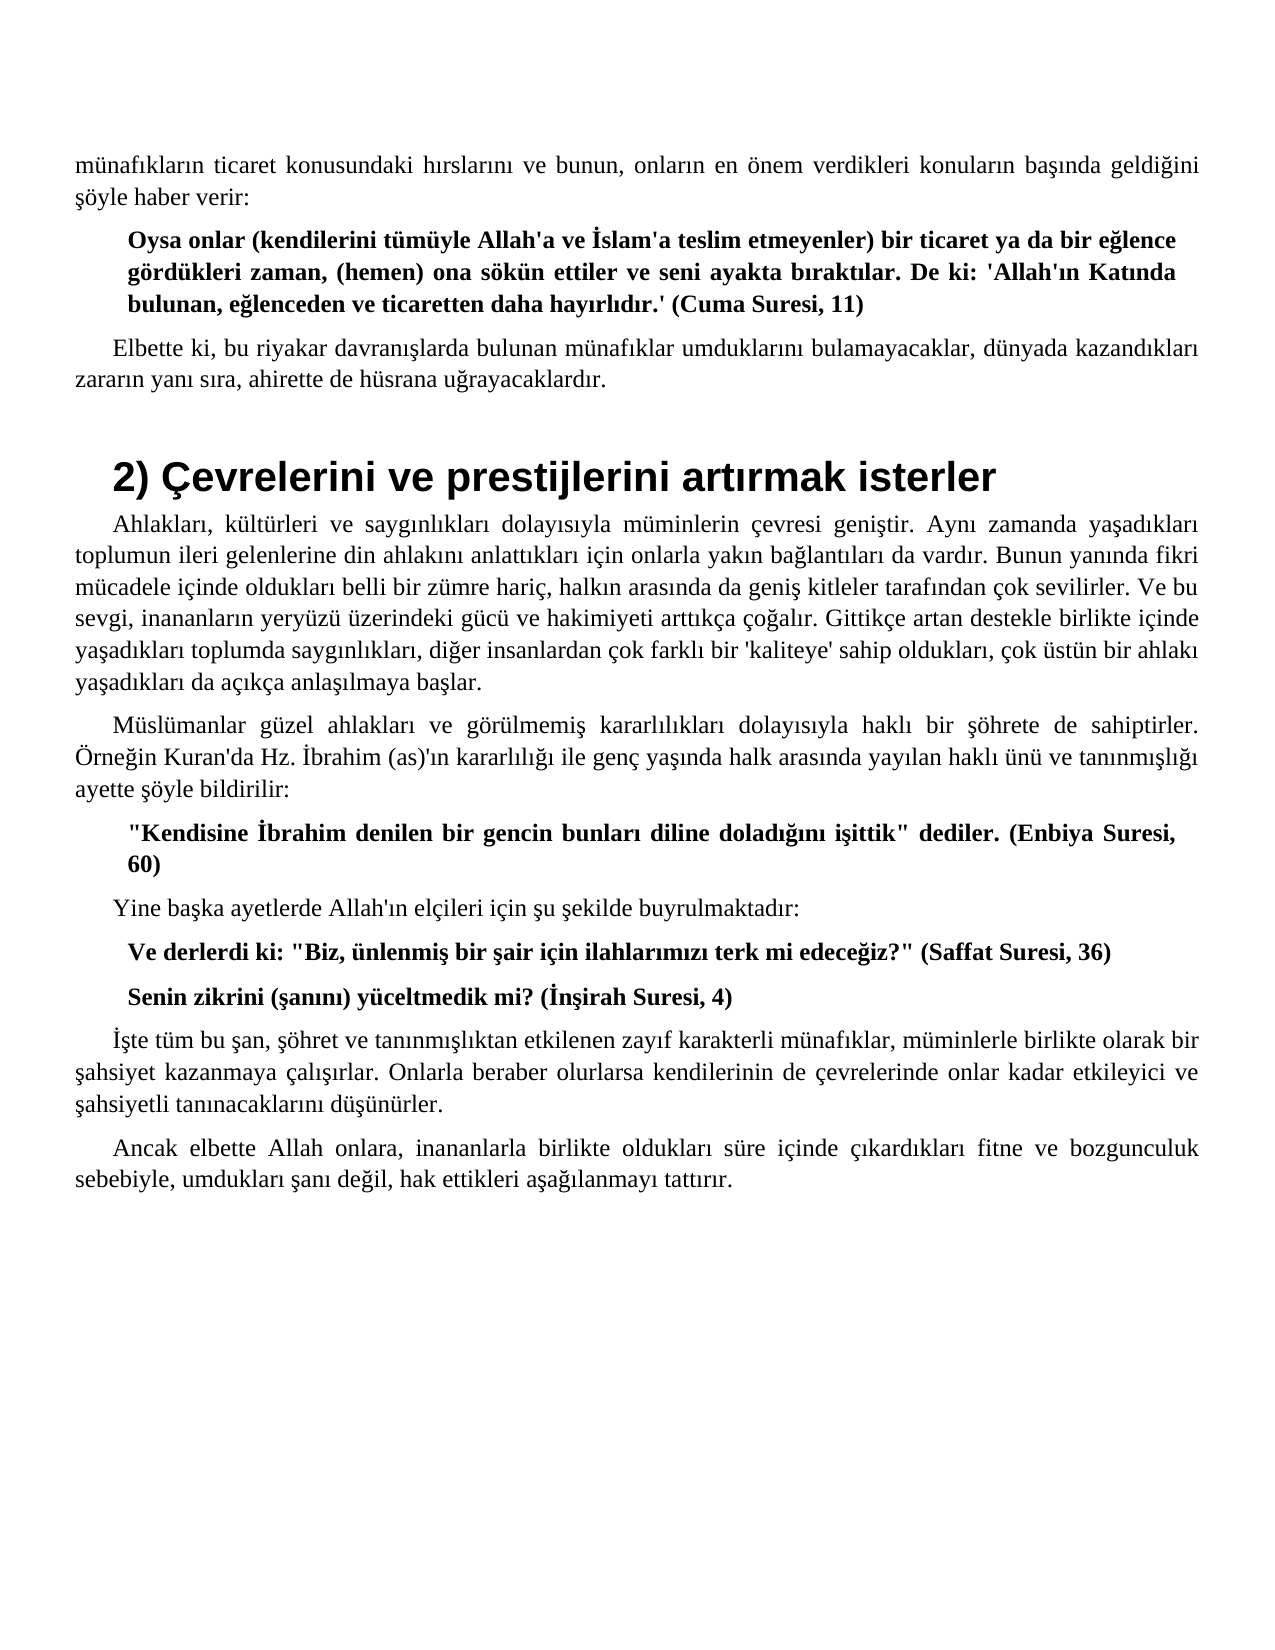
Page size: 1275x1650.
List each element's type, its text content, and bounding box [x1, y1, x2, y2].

text Ve derlerdi ki: "Biz, ünlenmiş bir şair için ilahlarımızı terk mi edeceğiz?" (Saffat Suresi, 36) [127, 937, 1177, 966]
text Oysa onlar (kendilerini tümüyle Allah'a ve İslam'a teslim etmeyenler) bir ticaret ya da bir eğlence gördükleri zaman, (hemen) ona sökün ettiler ve seni ayakta bıraktılar. De ki: 'Allah'ın Katında bulunan, eğlenceden ve ticaretten daha hayırlıdır.' (Cuma Suresi, 11) [127, 226, 1177, 317]
text "Kendisine İbrahim denilen bir gencin bunları diline doladığını işittik" dediler. (Enbiya Suresi, 60) [127, 818, 1177, 878]
text Ahlakları, kültürleri ve saygınlıkları dolayısıyla müminlerin çevresi geniştir. Aynı zamanda yaşadıkları toplumun ileri gelenlerine din ahlakını anlattıkları için onlarla yakın bağlantıları da vardır. Bunun yanında fikri mücadele içinde oldukları belli bir zümre hariç, halkın arasında da geniş kitleler tarafından çok sevilirler. Ve bu sevgi, inananların yeryüzü üzerindeki gücü ve hakimiyeti arttıkça çoğalır. Gittikçe artan destekle birlikte içinde yaşadıkları toplumda saygınlıkları, diğer insanlardan çok farklı bir 'kaliteye' sahip oldukları, çok üstün bir ahlakı yaşadıkları da açıkça anlaşılmaya başlar. [75, 509, 1200, 695]
text Yine başka ayetlerde Allah'ın elçileri için şu şekilde buyrulmaktadır: [75, 893, 1200, 922]
text Elbette ki, bu riyakar davranışlarda bulunan münafıklar umduklarını bulamayacaklar, dünyada kazandıkları zararın yanı sıra, ahirette de hüsrana uğrayacaklardır. [75, 333, 1200, 393]
text Müslümanlar güzel ahlakları ve görülmemiş kararlılıkları dolayısıyla haklı bir şöhrete de sahiptirler. Örneğin Kuran'da Hz. İbrahim (as)'ın kararlılığı ile genç yaşında halk arasında yayılan haklı ünü ve tanınmışlığı ayette şöyle bildirilir: [75, 711, 1200, 802]
text münafıkların ticaret konusundaki hırslarını ve bunun, onların en önem verdikleri konuların başında geldiğini şöyle haber verir: [75, 150, 1200, 210]
text Ancak elbette Allah onlara, inananlarla birlikte oldukları süre içinde çıkardıkları fitne ve bozgunculuk sebebiyle, umdukları şanı değil, hak ettikleri aşağılanmayı tattırır. [75, 1133, 1200, 1193]
text Senin zikrini (şanını) yüceltmedik mi? (İnşirah Suresi, 4) [127, 982, 1177, 1010]
text İşte tüm bu şan, şöhret ve tanınmışlıktan etkilenen zayıf karakterli münafıklar, müminlerle birlikte olarak bir şahsiyet kazanmaya çalışırlar. Onlarla beraber olurlarsa kendilerinin de çevrelerinde onlar kadar etkileyici ve şahsiyetli tanınacaklarını düşünürler. [75, 1026, 1200, 1117]
subtitle 2) Çevrelerini ve prestijlerini artırmak isterler [112, 452, 1200, 500]
